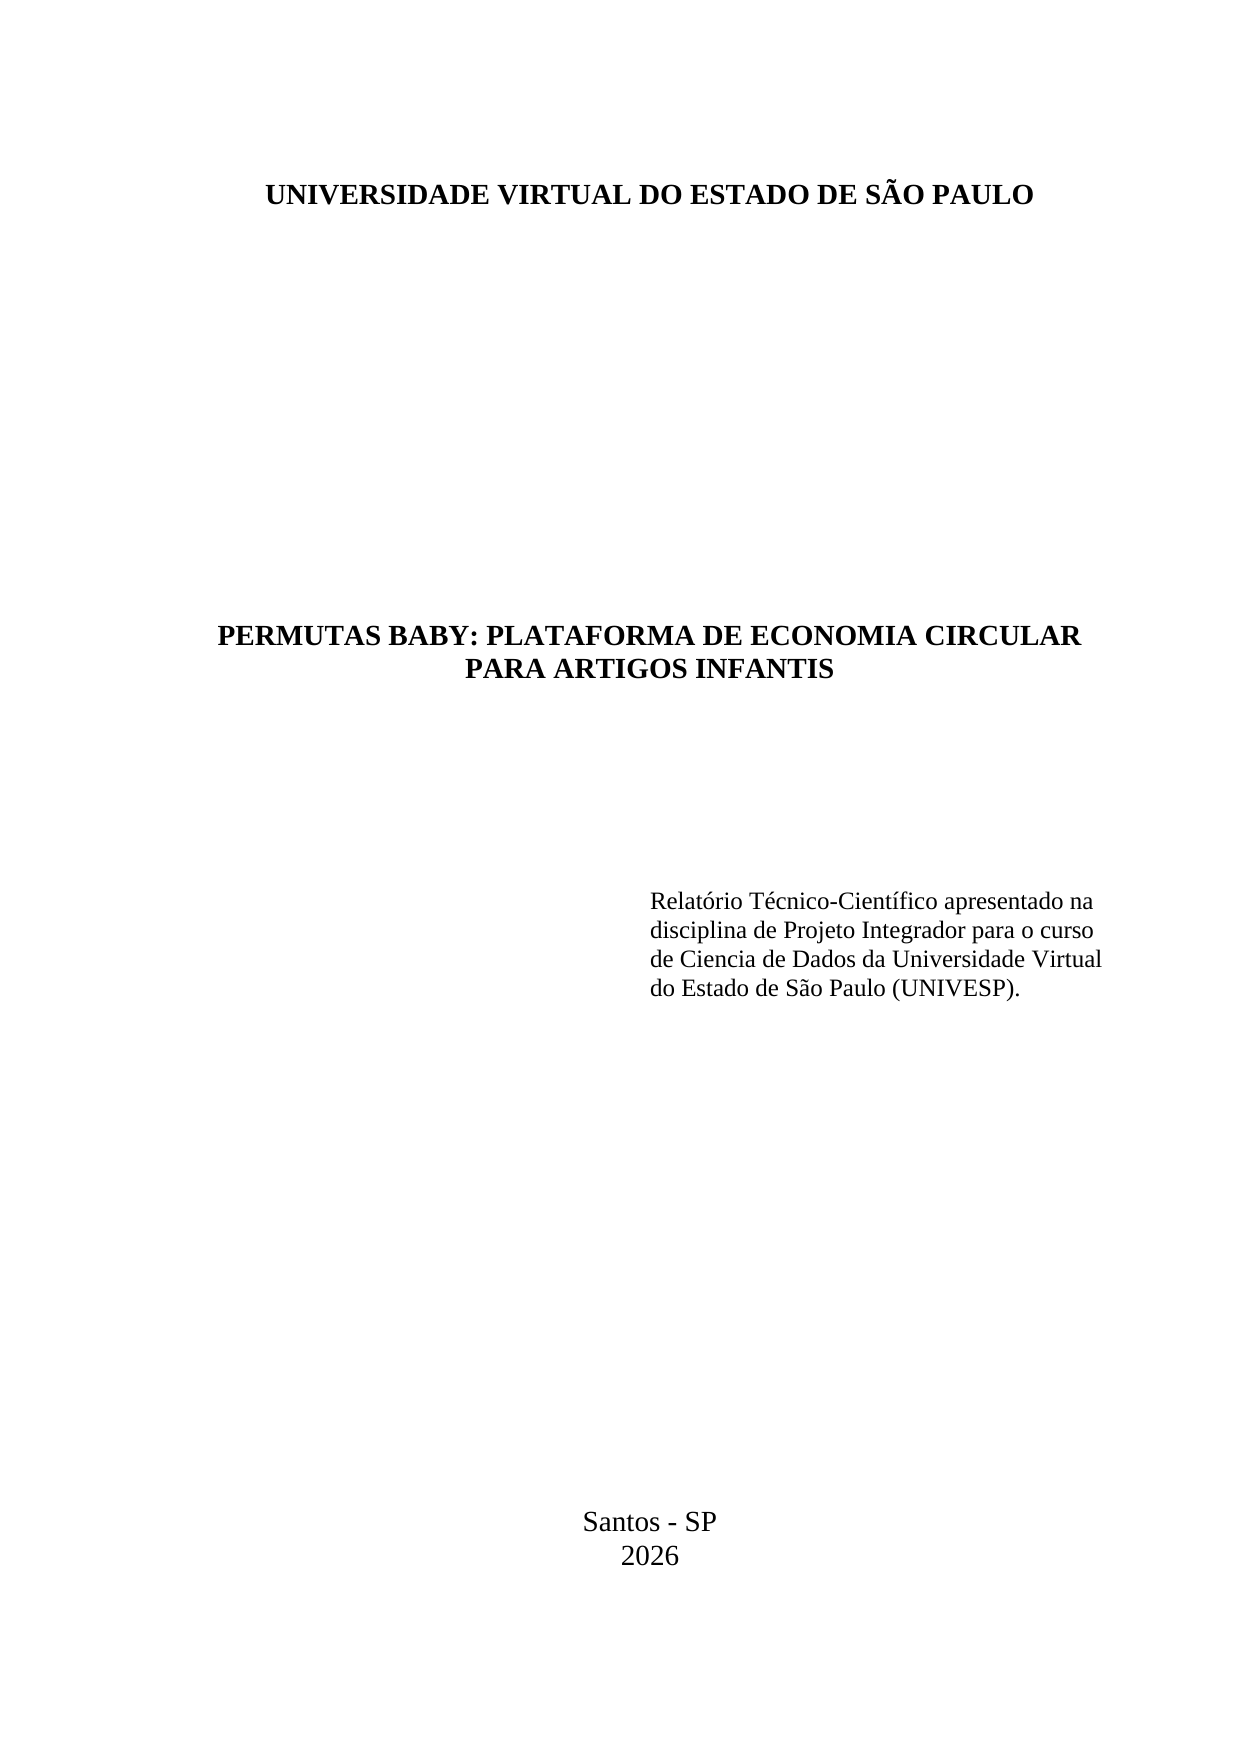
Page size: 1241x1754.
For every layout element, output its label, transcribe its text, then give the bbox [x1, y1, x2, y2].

text Relatório Técnico-Científico apresentado na disciplina de Projeto Integrador para o curso de Ciencia de Dados da Universidade Virtual do Estado de São Paulo (UNIVESP). [650, 886, 1122, 1001]
text UNIVERSIDADE VIRTUAL DO ESTADO DE SÃO PAULO [177, 177, 1122, 211]
text PERMUTAS BABY: PLATAFORMA DE ECONOMIA CIRCULAR PARA ARTIGOS INFANTIS [177, 618, 1122, 685]
text 2026 [177, 1538, 1122, 1572]
text Santos - SP [177, 1504, 1122, 1538]
